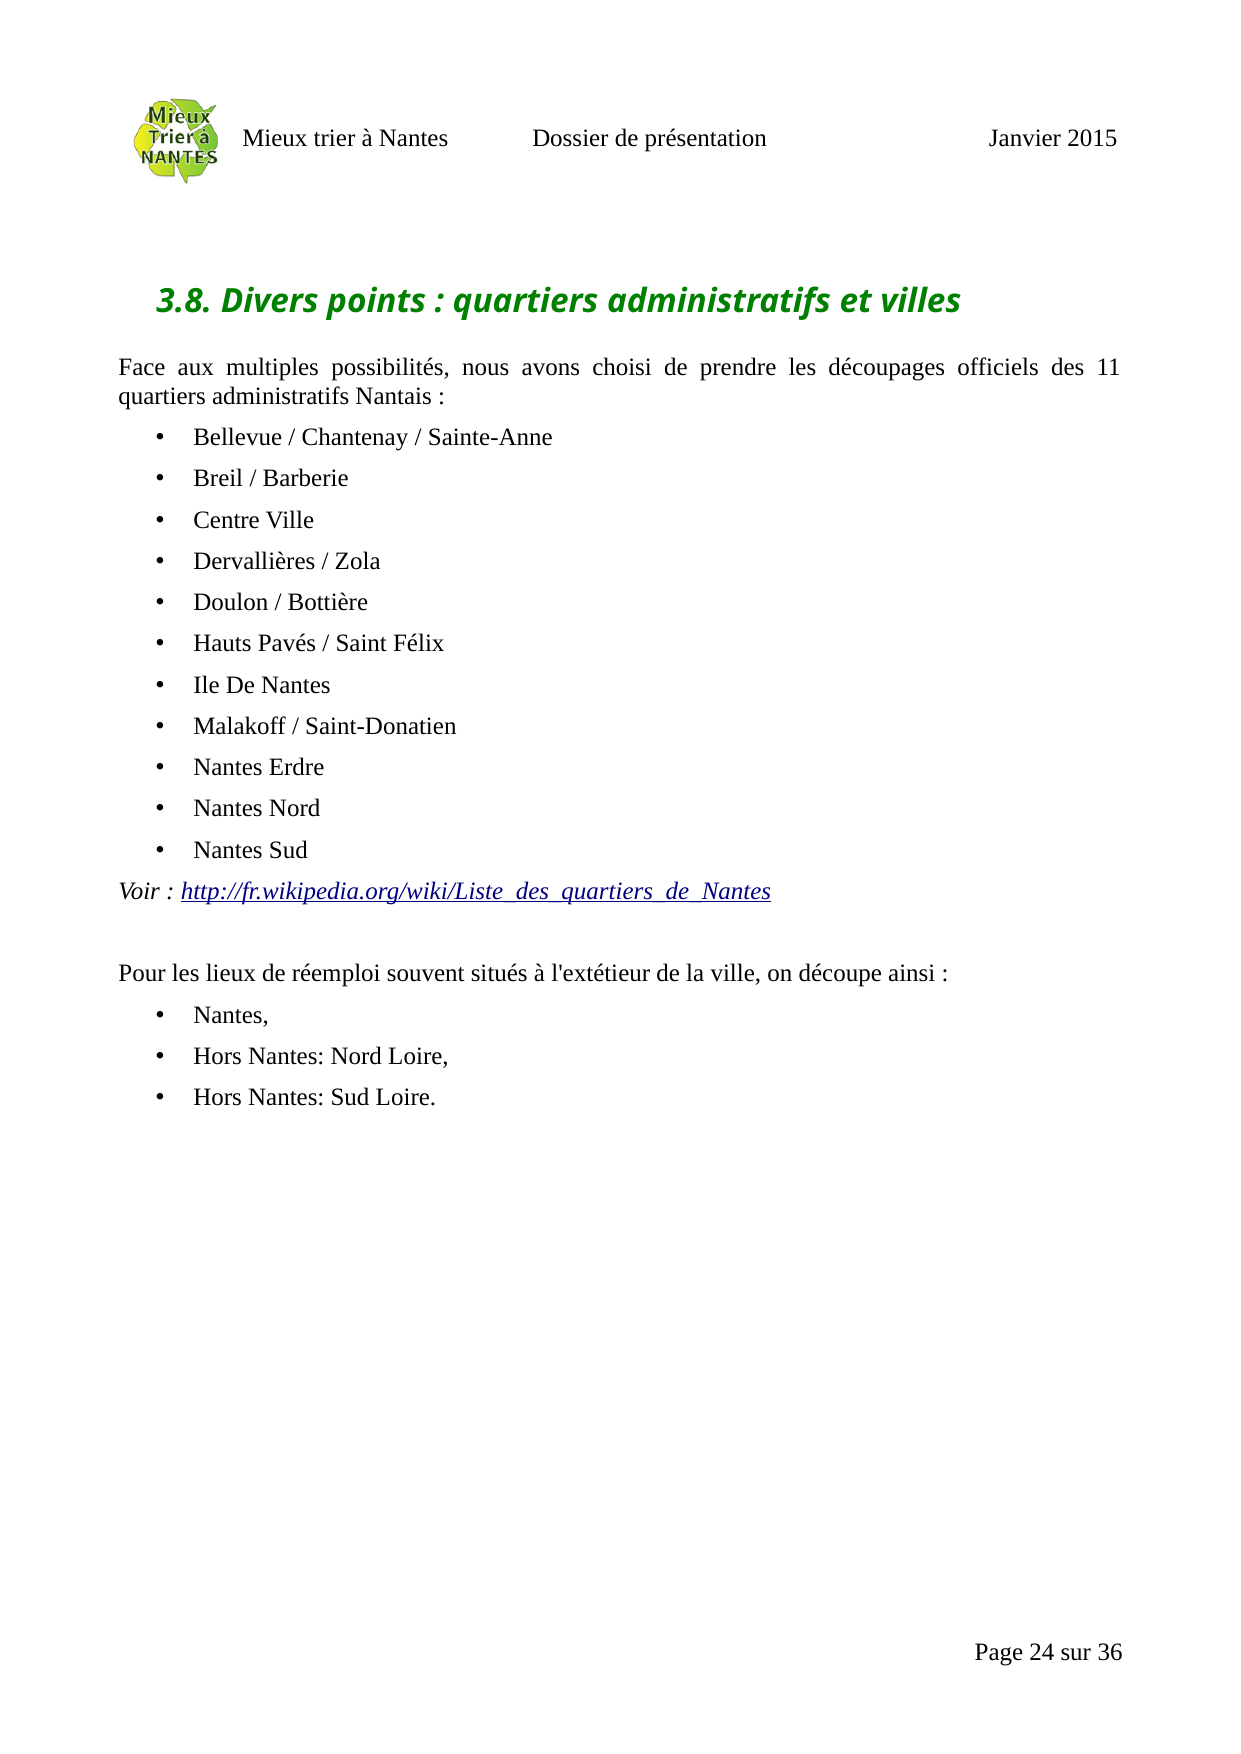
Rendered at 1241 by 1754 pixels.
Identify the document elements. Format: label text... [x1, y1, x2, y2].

list Nantes Nord [156, 793, 1122, 822]
list Nantes, [156, 1000, 1122, 1028]
list Hors Nantes: Nord Loire, [156, 1041, 1122, 1070]
text Voir : http://fr.wikipedia.org/wiki/Liste_des_quartiers_de_Nantes [118, 876, 1122, 905]
list Hors Nantes: Sud Loire. [156, 1082, 1122, 1111]
picture [131, 95, 221, 185]
list Dervallières / Zola [156, 546, 1122, 575]
list Ile De Nantes [156, 670, 1122, 698]
list Breil / Barberie [156, 463, 1122, 492]
list Bellevue / Chantenay / Sainte-Anne [156, 422, 1122, 451]
list Hauts Pavés / Saint Félix [156, 628, 1122, 657]
subtitle Divers points : quartiers administratifs et villes [148, 277, 1122, 323]
text Face aux multiples possibilités, nous avons choisi de prendre les découpages officiels des 11 quartiers administratifs Nantais : [118, 352, 1122, 410]
text Pour les lieux de réemploi souvent situés à l'extétieur de la ville, on découpe ainsi : [118, 958, 1122, 987]
list Nantes Erdre [156, 752, 1122, 781]
list Malakoff / Saint-Donatien [156, 711, 1122, 740]
list Centre Ville [156, 505, 1122, 533]
list Nantes Sud [156, 835, 1122, 863]
list Doulon / Bottière [156, 587, 1122, 616]
